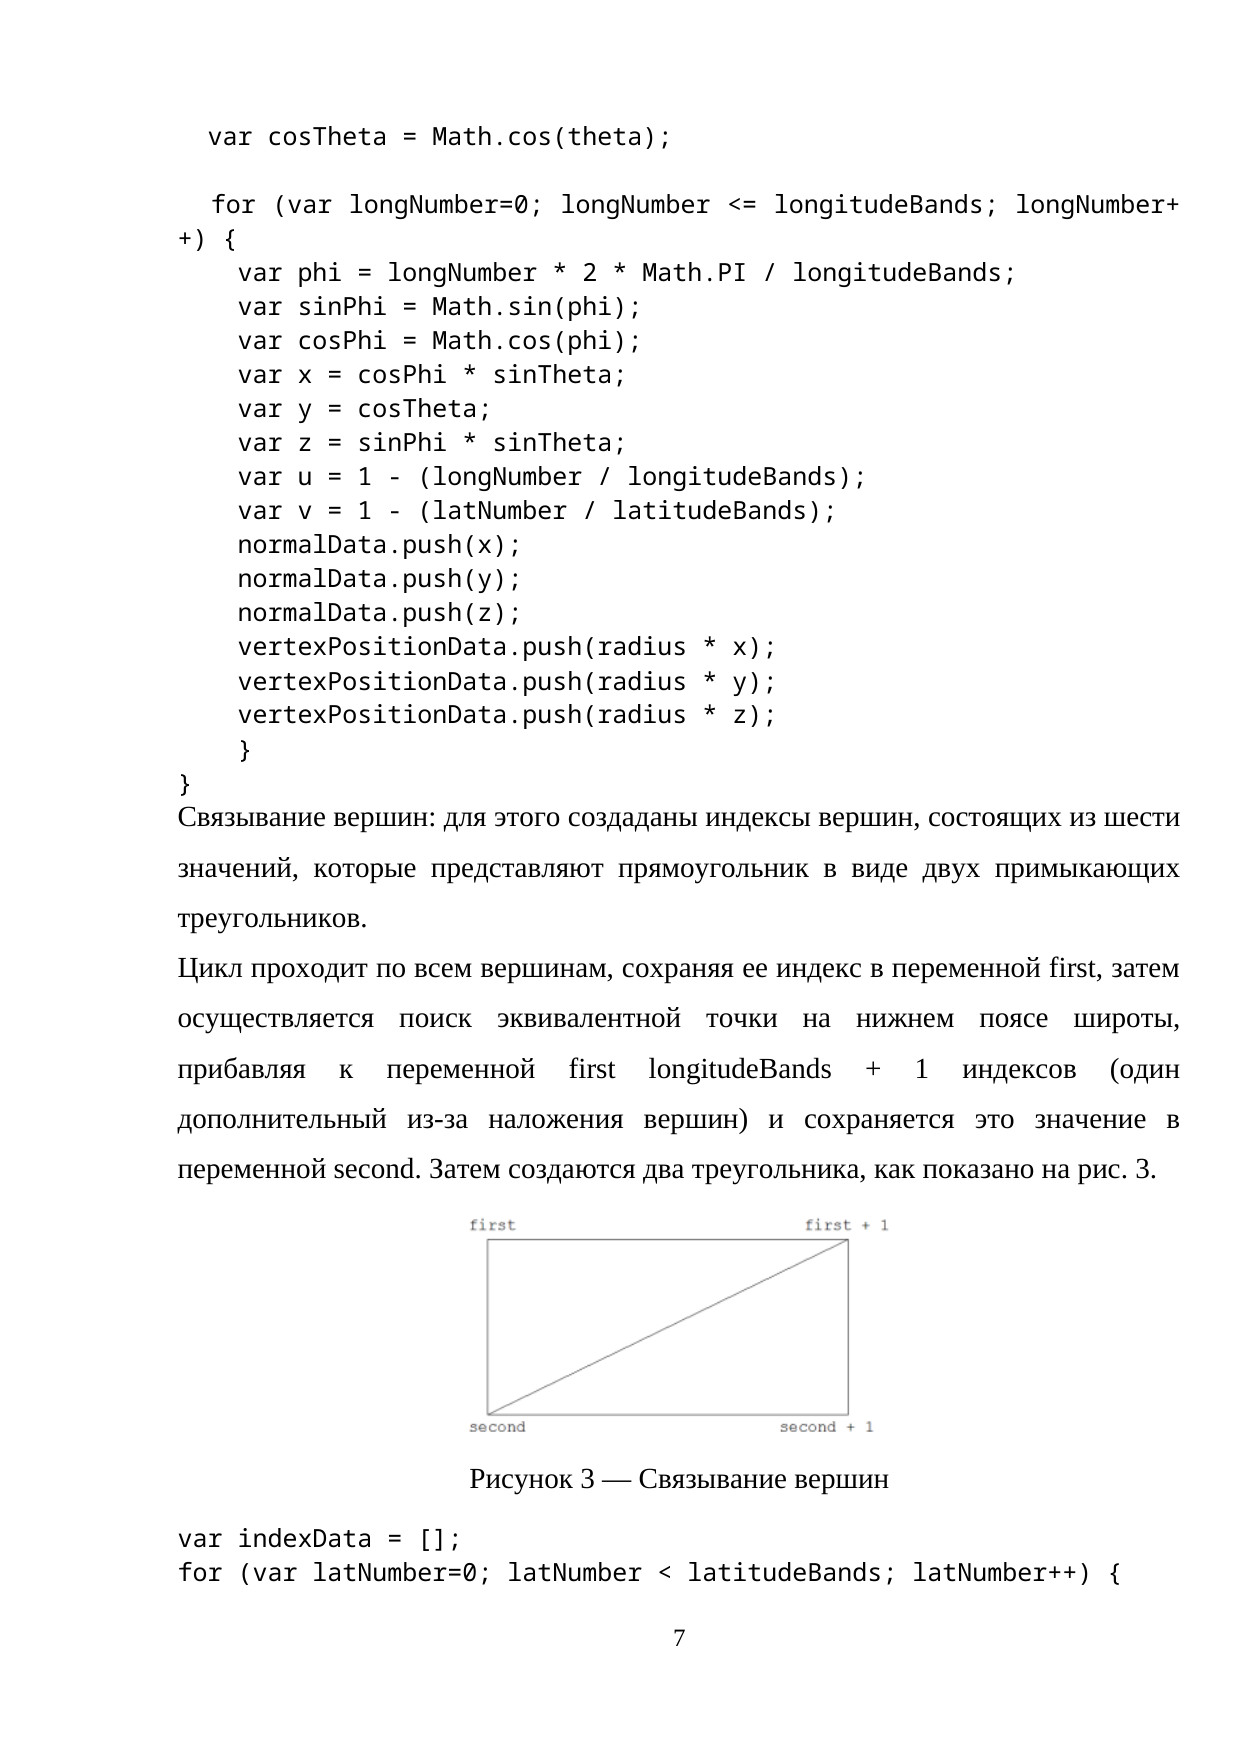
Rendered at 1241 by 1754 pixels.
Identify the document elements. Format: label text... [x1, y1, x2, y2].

text var cosPhi = Math.cos(phi); [177, 322, 1181, 357]
text normalData.push(x); [177, 527, 1181, 561]
text var phi = longNumber * 2 * Math.PI / longitudeBands; [177, 254, 1181, 288]
text Рисунок 3 — Связывание вершин [177, 1202, 1181, 1495]
text } [177, 731, 1181, 765]
text var z = sinPhi * sinTheta; [177, 425, 1181, 459]
picture [450, 1201, 908, 1445]
text Цикл проходит по всем вершинам, сохраняя ее индекс в переменной first, затем осуществляется поиск эквивалентной точки на нижнем поясе широты, прибавляя к переменной first longitudeBands + 1 индексов (один дополнительный из-за наложения вершин) и сохраняется это значение в переменной second. Затем создаются два треугольника, как показано на рис. 3. [177, 950, 1181, 1185]
text var u = 1 - (longNumber / longitudeBands); [177, 459, 1181, 493]
text var x = cosPhi * sinTheta; [177, 357, 1181, 391]
text normalData.push(y); [177, 561, 1181, 595]
text var y = cosTheta; [177, 391, 1181, 425]
text for (var longNumber=0; longNumber <= longitudeBands; longNumber++) { [177, 186, 1181, 254]
text normalData.push(z); [177, 595, 1181, 629]
text var indexData = []; [177, 1521, 1181, 1555]
text } [177, 765, 1181, 799]
text for (var latNumber=0; latNumber < latitudeBands; latNumber++) { [177, 1555, 1181, 1589]
text var v = 1 - (latNumber / latitudeBands); [177, 493, 1181, 527]
text Cвязывание вершин: для этого создаданы индексы вершин, состоящих из шести значений, которые представляют прямоугольник в виде двух примыкающих треугольников. [177, 799, 1181, 933]
text var sinPhi = Math.sin(phi); [177, 288, 1181, 322]
text vertexPositionData.push(radius * x); [177, 629, 1181, 663]
text var cosTheta = Math.cos(theta); [177, 118, 1181, 152]
text vertexPositionData.push(radius * z); [177, 697, 1181, 731]
text vertexPositionData.push(radius * y); [177, 663, 1181, 697]
